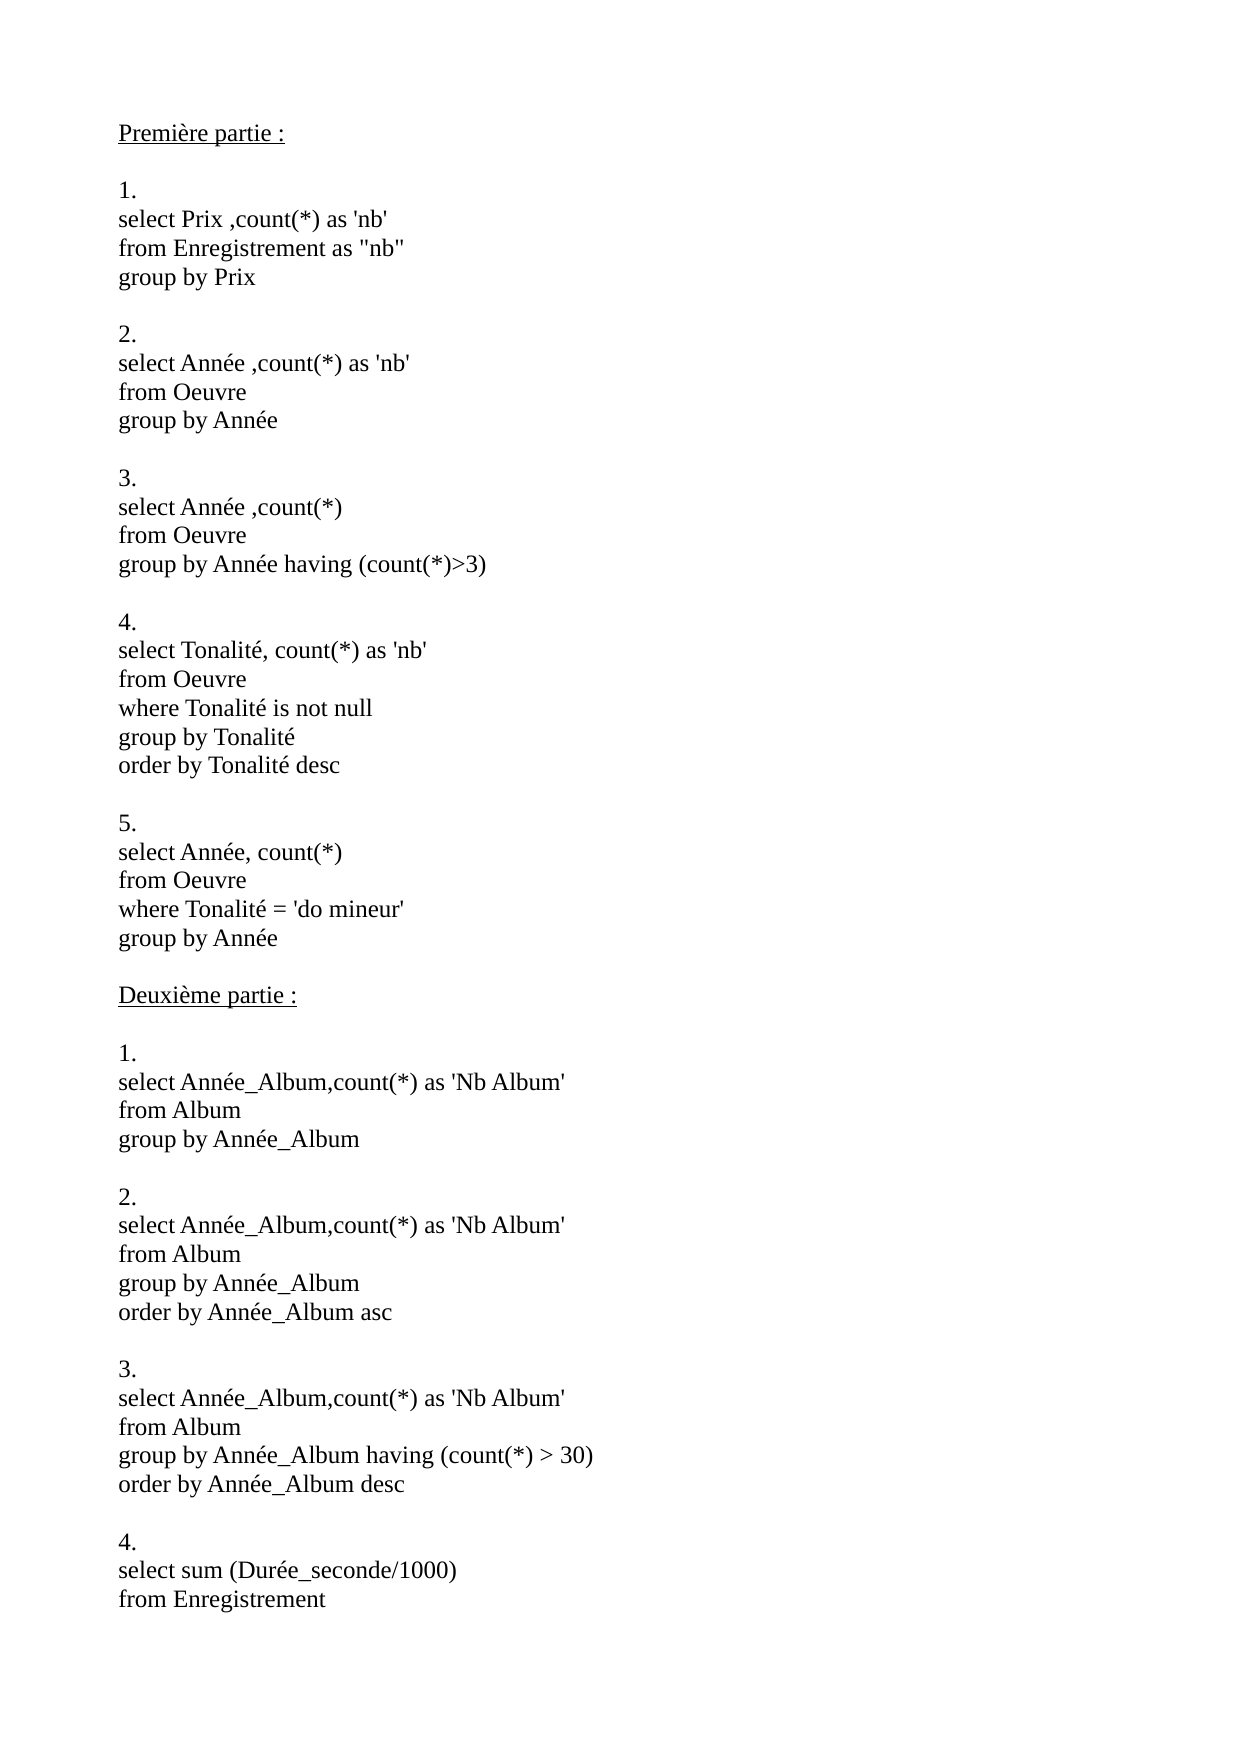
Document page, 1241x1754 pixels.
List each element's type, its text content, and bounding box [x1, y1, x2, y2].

text select Année_Album,count(*) as 'Nb Album' [118, 1383, 1122, 1412]
text from Oeuvre [118, 664, 1122, 693]
text group by Année having (count(*)>3) [118, 549, 1122, 578]
text group by Année [118, 406, 1122, 434]
text 4. [118, 607, 1122, 636]
text select Prix ,count(*) as 'nb' [118, 204, 1122, 233]
text from Album [118, 1096, 1122, 1124]
text select Année_Album,count(*) as 'Nb Album' [118, 1211, 1122, 1239]
text order by Tonalité desc [118, 751, 1122, 779]
text group by Année_Album [118, 1124, 1122, 1153]
text select Tonalité, count(*) as 'nb' [118, 636, 1122, 664]
text select Année ,count(*) as 'nb' [118, 348, 1122, 377]
text group by Année [118, 923, 1122, 952]
text 5. [118, 808, 1122, 837]
text from Album [118, 1412, 1122, 1441]
text where Tonalité is not null [118, 693, 1122, 722]
text Deuxième partie : [118, 981, 1122, 1009]
text select Année_Album,count(*) as 'Nb Album' [118, 1067, 1122, 1096]
text 1. [118, 176, 1122, 204]
text 3. [118, 1354, 1122, 1383]
text 4. [118, 1527, 1122, 1556]
text 2. [118, 319, 1122, 348]
text from Oeuvre [118, 866, 1122, 894]
text from Enregistrement as "nb" [118, 233, 1122, 262]
text select sum (Durée_seconde/1000) [118, 1556, 1122, 1584]
text select Année, count(*) [118, 837, 1122, 866]
text from Oeuvre [118, 521, 1122, 549]
text 1. [118, 1038, 1122, 1067]
text from Album [118, 1239, 1122, 1268]
text group by Année_Album having (count(*) > 30) [118, 1441, 1122, 1469]
text 3. [118, 463, 1122, 492]
text group by Année_Album [118, 1268, 1122, 1297]
text group by Tonalité [118, 722, 1122, 751]
text where Tonalité = 'do mineur' [118, 894, 1122, 923]
text select Année ,count(*) [118, 492, 1122, 521]
text 2. [118, 1182, 1122, 1211]
text order by Année_Album asc [118, 1297, 1122, 1326]
text from Enregistrement [118, 1584, 1122, 1613]
text order by Année_Album desc [118, 1469, 1122, 1498]
text from Oeuvre [118, 377, 1122, 406]
text Première partie : [118, 118, 1122, 147]
text group by Prix [118, 262, 1122, 291]
